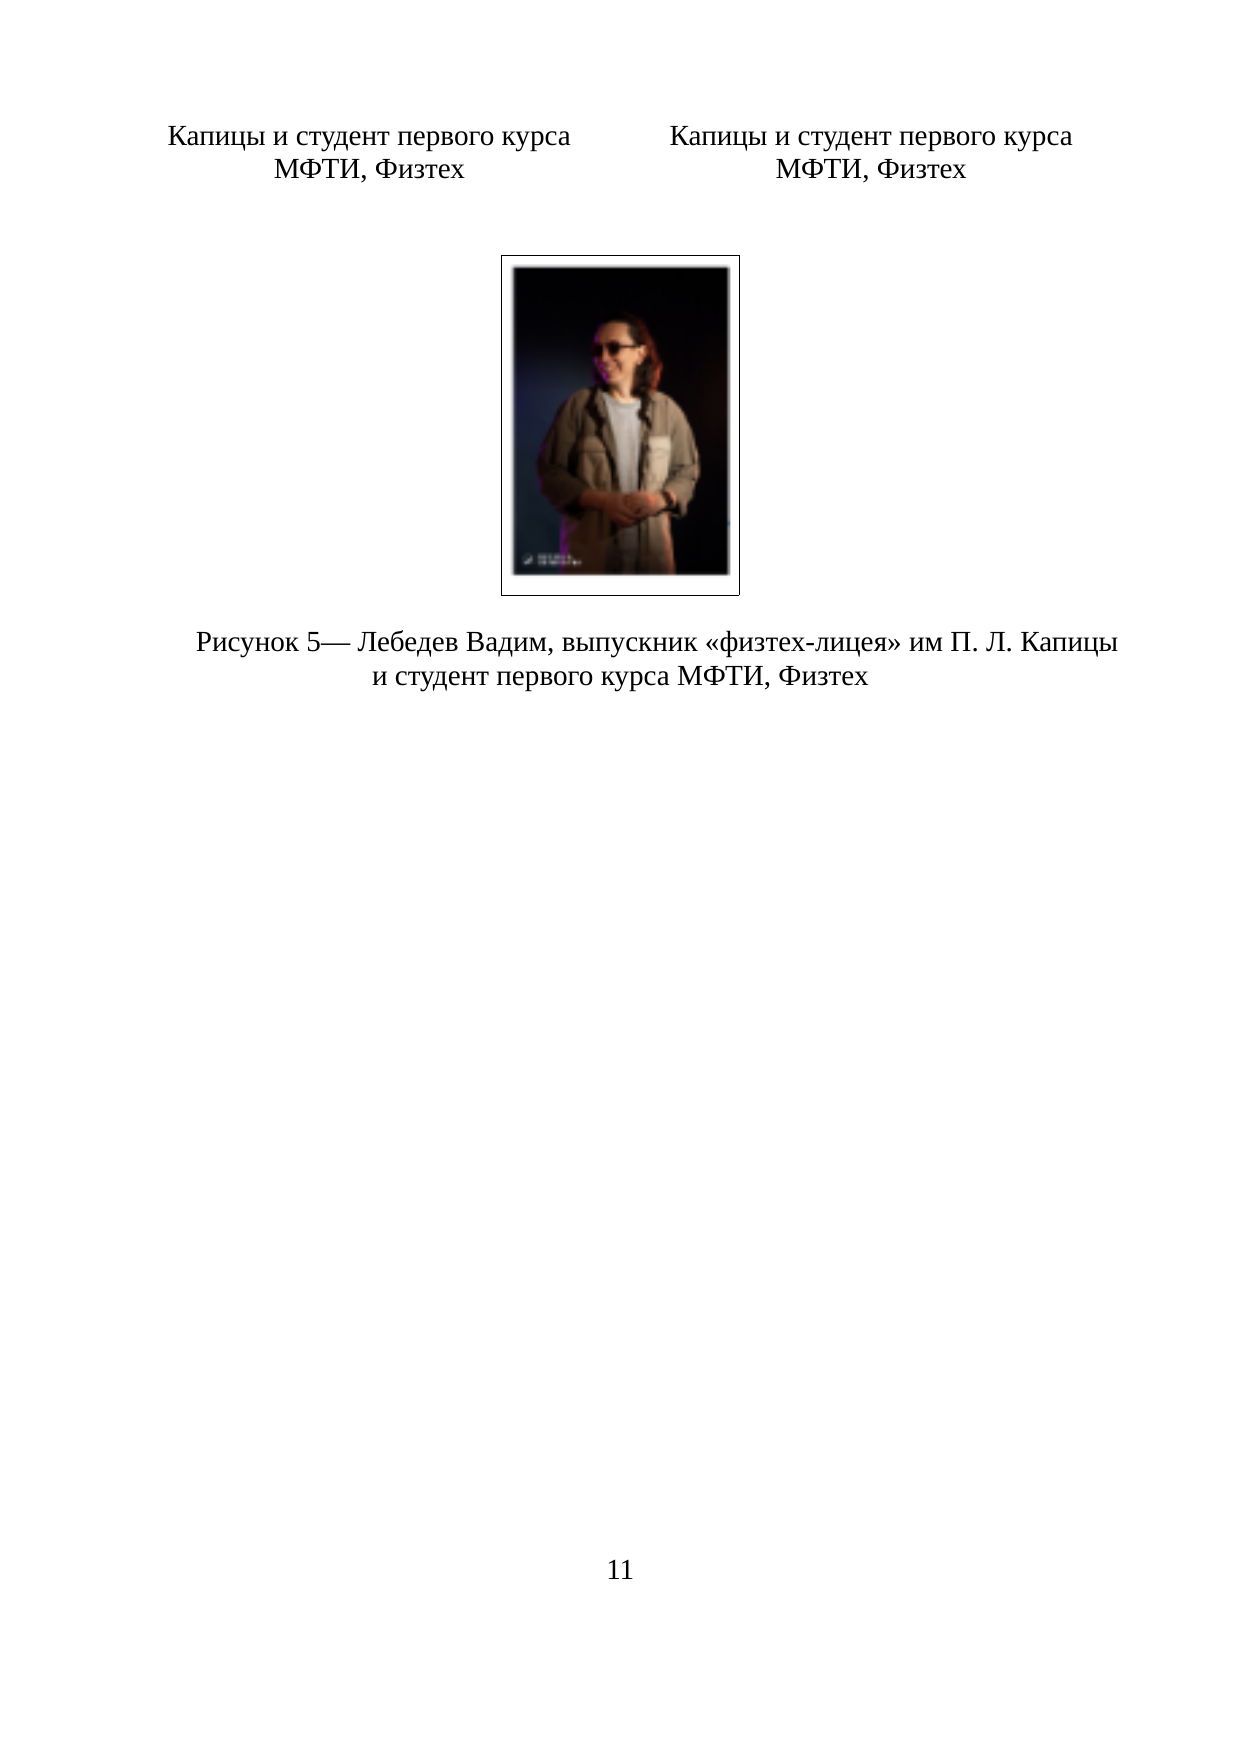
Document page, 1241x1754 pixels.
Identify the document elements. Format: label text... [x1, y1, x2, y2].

table_header Капицы и студент первого курса МФТИ, Физтех [620, 118, 1122, 214]
table_header Капицы и студент первого курса МФТИ, Физтех [118, 118, 620, 214]
table_cell Рисунок 5— Лебедев Вадим, выпускник «физтех-лицея» им П. Л. Капицы и студент первого курса МФТИ, Физтех [118, 214, 1122, 720]
picture [509, 263, 731, 587]
